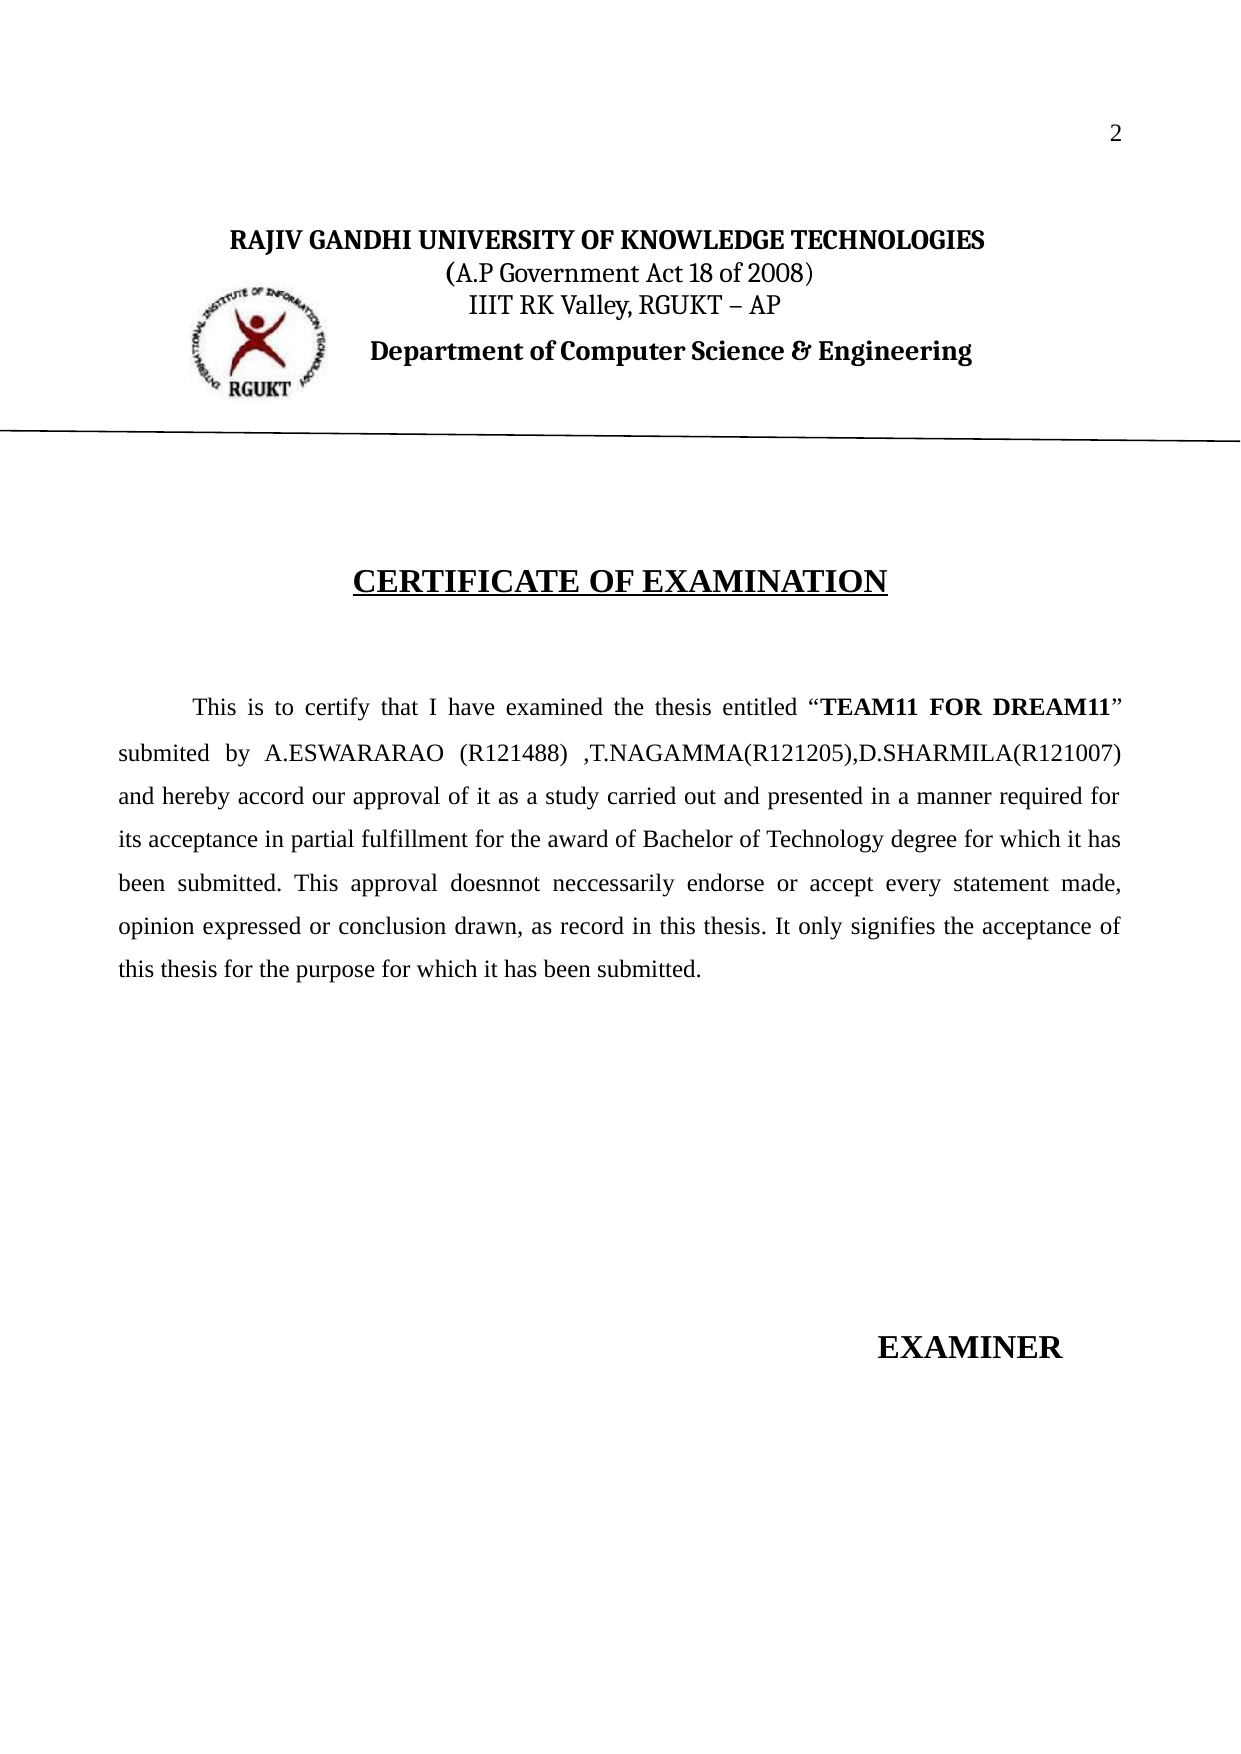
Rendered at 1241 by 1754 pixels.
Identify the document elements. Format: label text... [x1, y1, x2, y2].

text CERTIFICATE OF EXAMINATION [118, 561, 1122, 599]
text This is to certify that I have examined the thesis entitled “TEAM11 FOR DREAM11” submited by A.ESWARARAO (R121488) ,T.NAGAMMA(R121205),D.SHARMILA(R121007) and hereby accord our approval of it as a study carried out and presented in a manner required for its acceptance in partial fulfillment for the award of Bachelor of Technology degree for which it has been submitted. This approval doesnnot neccessarily endorse or accept every statement made, opinion expressed or conclusion drawn, as record in this thesis. It only signifies the acceptance of this thesis for the purpose for which it has been submitted. [118, 676, 1122, 983]
text [118, 321, 165, 369]
text (A.P Government Act 18 of 2008) [118, 257, 1121, 289]
picture [165, 279, 352, 406]
text IIIT RK Valley, RGUKT – AP [352, 289, 1121, 321]
text RAJIV GANDHI UNIVERSITY OF KNOWLEDGE TECHNOLOGIES [118, 224, 1121, 257]
text [118, 289, 165, 321]
text EXAMINER [118, 1328, 1122, 1366]
text Department of Computer Science & Engineering [352, 321, 1122, 369]
